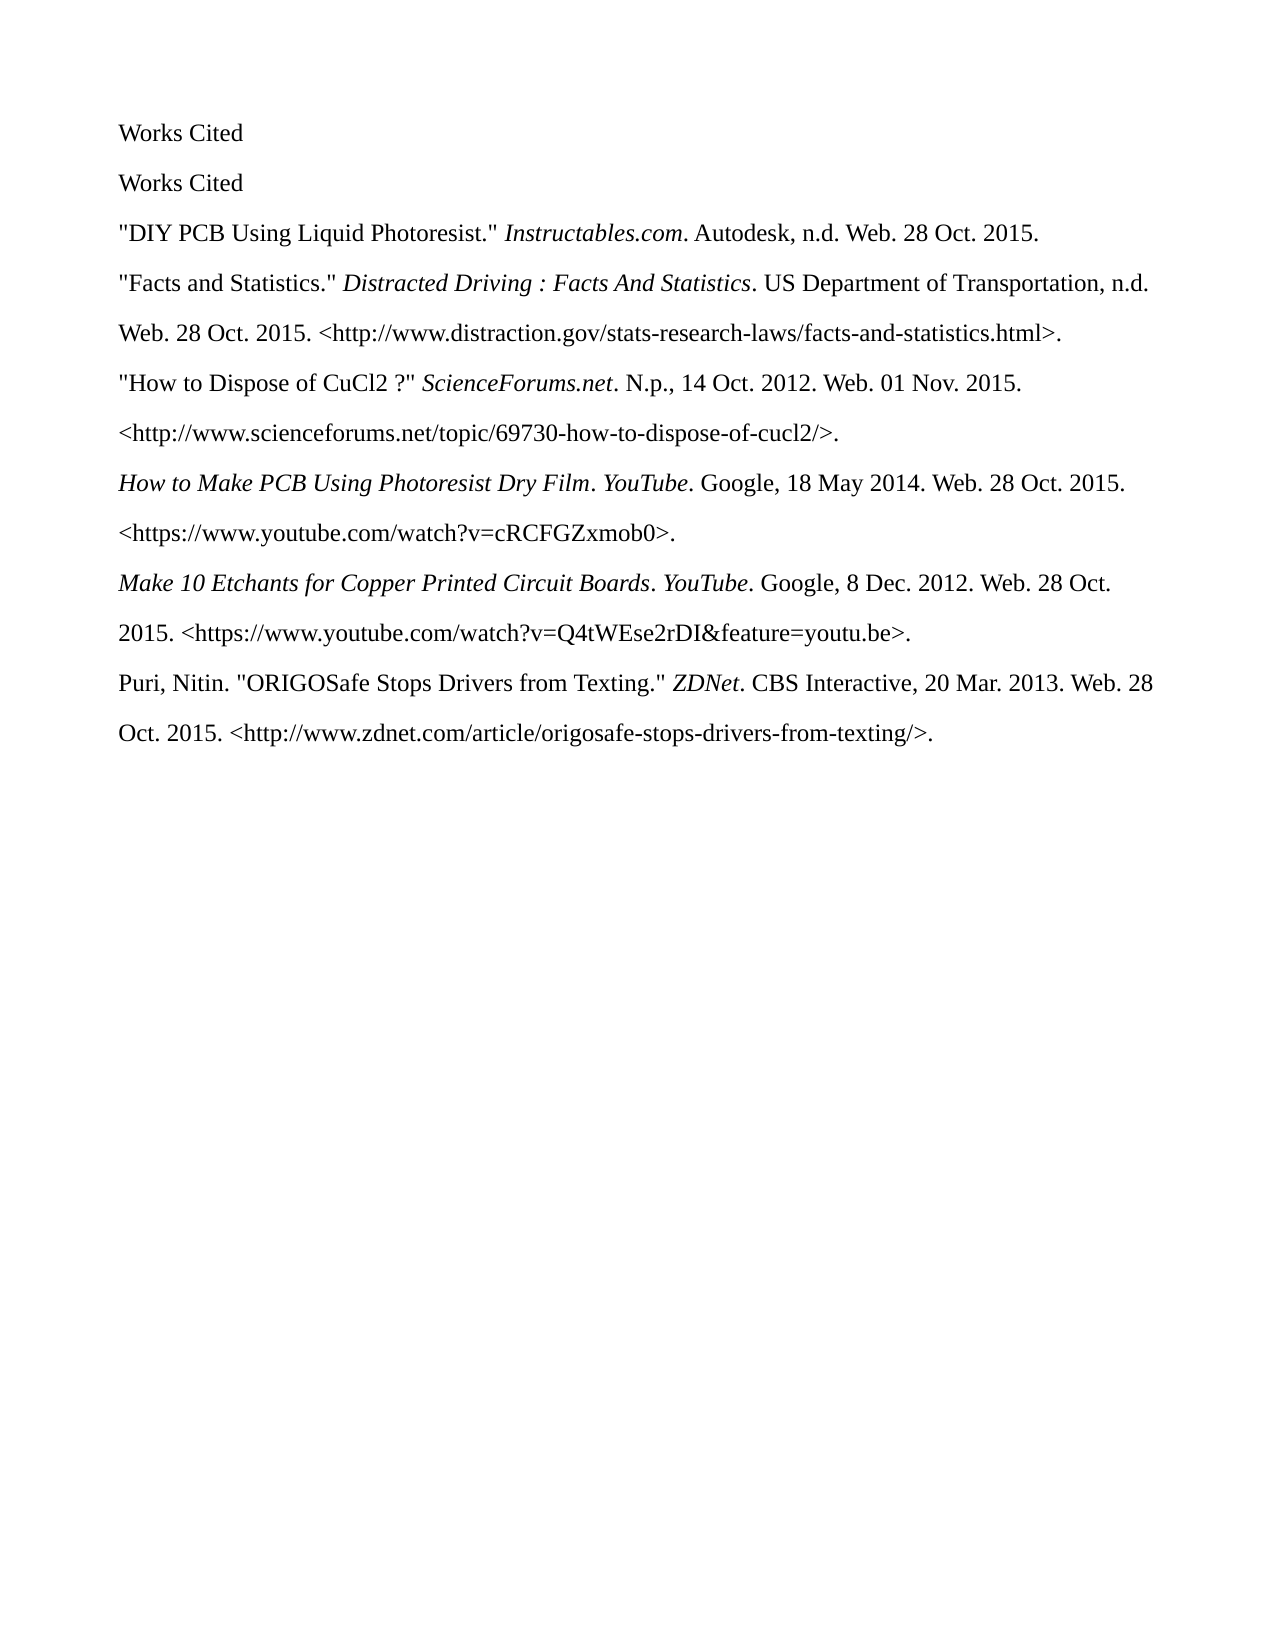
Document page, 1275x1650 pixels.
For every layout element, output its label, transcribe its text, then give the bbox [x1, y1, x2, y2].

text How to Make PCB Using Photoresist Dry Film. YouTube. Google, 18 May 2014. Web. 28 Oct. 2015. <https://www.youtube.com/watch?v=cRCFGZxmob0>. [118, 447, 1157, 547]
text "How to Dispose of CuCl2 ?" ScienceForums.net. N.p., 14 Oct. 2012. Web. 01 Nov. 2015. <http://www.scienceforums.net/topic/69730-how-to-dispose-of-cucl2/>. [118, 347, 1157, 447]
text Works Cited [118, 118, 1157, 147]
text Make 10 Etchants for Copper Printed Circuit Boards. YouTube. Google, 8 Dec. 2012. Web. 28 Oct. 2015. <https://www.youtube.com/watch?v=Q4tWEse2rDI&feature=youtu.be>. [118, 547, 1157, 647]
text "DIY PCB Using Liquid Photoresist." Instructables.com. Autodesk, n.d. Web. 28 Oct. 2015. [118, 197, 1157, 247]
text Puri, Nitin. "ORIGOSafe Stops Drivers from Texting." ZDNet. CBS Interactive, 20 Mar. 2013. Web. 28 Oct. 2015. <http://www.zdnet.com/article/origosafe-stops-drivers-from-texting/>. [118, 647, 1157, 747]
text "Facts and Statistics." Distracted Driving : Facts And Statistics. US Department of Transportation, n.d. Web. 28 Oct. 2015. <http://www.distraction.gov/stats-research-laws/facts-and-statistics.html>. [118, 247, 1157, 347]
text Works Cited [118, 147, 1157, 197]
